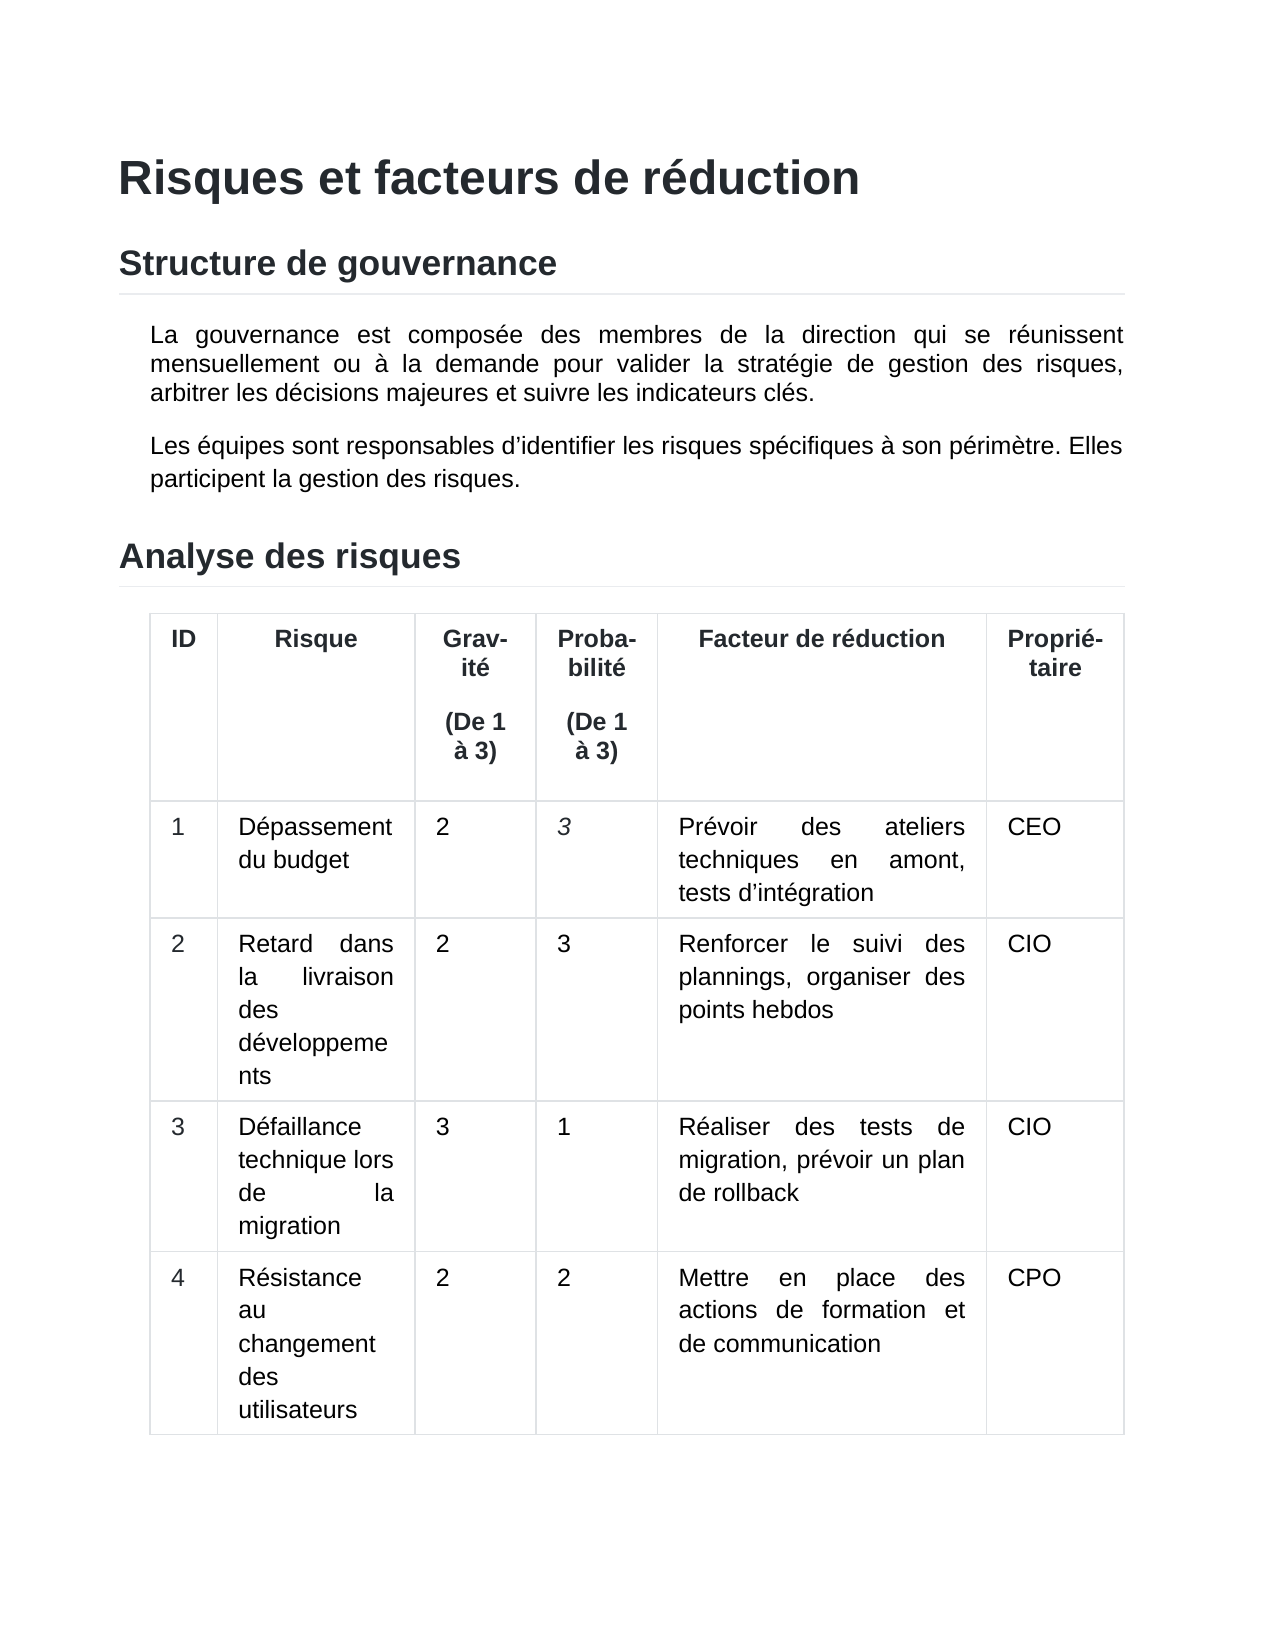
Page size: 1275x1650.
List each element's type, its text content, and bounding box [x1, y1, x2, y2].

table_cell Dépassement du budget [218, 802, 414, 917]
table_cell Retard dans la livraison des développements [218, 919, 414, 1100]
table_cell 3 [537, 802, 657, 917]
table_header Risque [218, 614, 414, 800]
table_cell CPO [987, 1252, 1123, 1434]
table_cell 2 [416, 919, 535, 1100]
table_cell 3 [537, 919, 657, 1100]
table_header ID [151, 614, 217, 800]
table_cell Prévoir des ateliers techniques en amont, tests d’intégration [658, 802, 986, 917]
table_cell CEO [987, 802, 1123, 917]
table_header Facteur de réduction [658, 614, 986, 800]
table_cell 3 [416, 1102, 535, 1251]
table_cell Défaillance technique lors de la migration [218, 1102, 414, 1251]
table_cell ‍4 [151, 1252, 217, 1434]
table_cell ‍2 [151, 919, 217, 1100]
subtitle Structure de gouvernance [119, 242, 1125, 293]
text La gouvernance est composée des membres de la direction qui se réunissent mensuellement ou à la demande pour valider la stratégie de gestion des risques, arbitrer les décisions majeures et suivre les indicateurs clés. [150, 320, 1125, 406]
table_header Proprié-taire [987, 614, 1123, 800]
table_cell 1 [537, 1102, 657, 1251]
table_cell 1 [151, 802, 217, 917]
table_cell CIO [987, 1102, 1123, 1251]
subtitle Analyse des risques [119, 535, 1125, 586]
table_cell Mettre en place des actions de formation et de communication [658, 1252, 986, 1434]
table_header Grav-ité (De 1 à 3) [416, 614, 535, 800]
table_cell 2 [416, 1252, 535, 1434]
subtitle Risques et facteurs de réduction [119, 150, 1125, 205]
table_cell 2 [416, 802, 535, 917]
table_cell Réaliser des tests de migration, prévoir un plan de rollback [658, 1102, 986, 1251]
table_header Proba-bilité (De 1 à 3) [537, 614, 657, 800]
table_cell 2 [537, 1252, 657, 1434]
text Les équipes sont responsables d’identifier les risques spécifiques à son périmètre. Elles participent la gestion des risques. [150, 431, 1125, 493]
table_cell CIO [987, 919, 1123, 1100]
table_cell ‍3 [151, 1102, 217, 1251]
table_cell Renforcer le suivi des plannings, organiser des points hebdos [658, 919, 986, 1100]
table_cell Résistance au changement des utilisateurs [218, 1252, 414, 1434]
